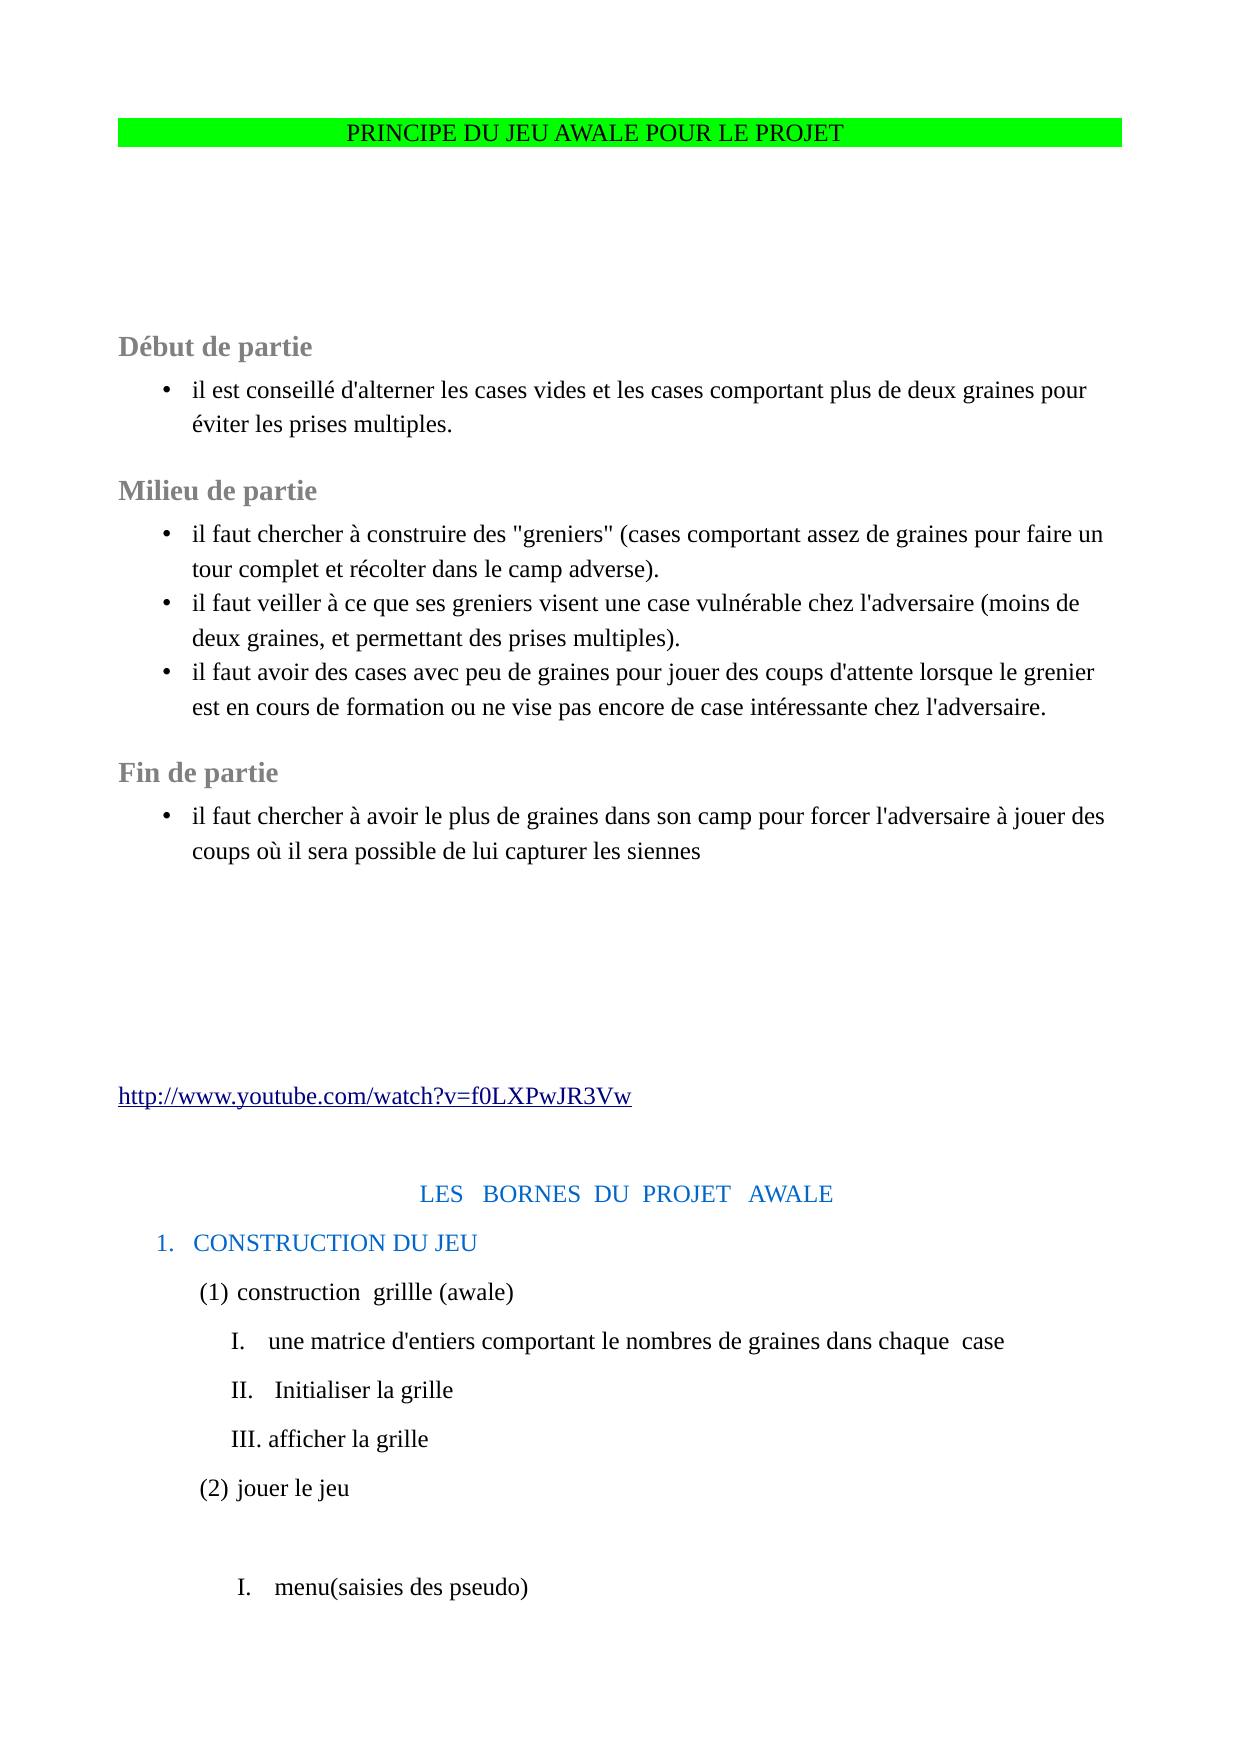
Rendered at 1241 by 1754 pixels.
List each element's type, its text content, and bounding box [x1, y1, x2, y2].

list Initialiser la grille [231, 1375, 1122, 1404]
text PRINCIPE DU JEU AWALE POUR LE PROJET [118, 118, 1122, 147]
list construction grillle (awale) [199, 1277, 1122, 1306]
list une matrice d'entiers comportant le nombres de graines dans chaque case [231, 1326, 1122, 1355]
list jouer le jeu [199, 1473, 1122, 1502]
subtitle Fin de partie [118, 755, 1122, 789]
list afficher la grille [231, 1424, 1122, 1453]
text LES BORNES DU PROJET AWALE [118, 1179, 1122, 1208]
list il faut veiller à ce que ses greniers visent une case vulnérable chez l'adversaire (moins de deux graines, et permettant des prises multiples). [162, 588, 1122, 651]
list il faut avoir des cases avec peu de graines pour jouer des coups d'attente lorsque le grenier est en cours de formation ou ne vise pas encore de case intéressante chez l'adversaire. [162, 657, 1122, 720]
subtitle Milieu de partie [118, 473, 1122, 507]
list il faut chercher à avoir le plus de graines dans son camp pour forcer l'adversaire à jouer des coups où il sera possible de lui capturer les siennes [162, 801, 1122, 864]
list menu(saisies des pseudo) [237, 1572, 1122, 1600]
text http://www.youtube.com/watch?v=f0LXPwJR3Vw [118, 1081, 1122, 1110]
list il est conseillé d'alterner les cases vides et les cases comportant plus de deux graines pour éviter les prises multiples. [162, 375, 1122, 438]
list il faut chercher à construire des "greniers" (cases comportant assez de graines pour faire un tour complet et récolter dans le camp adverse). [162, 519, 1122, 582]
list CONSTRUCTION DU JEU [156, 1228, 1122, 1257]
subtitle Début de partie [118, 329, 1122, 362]
